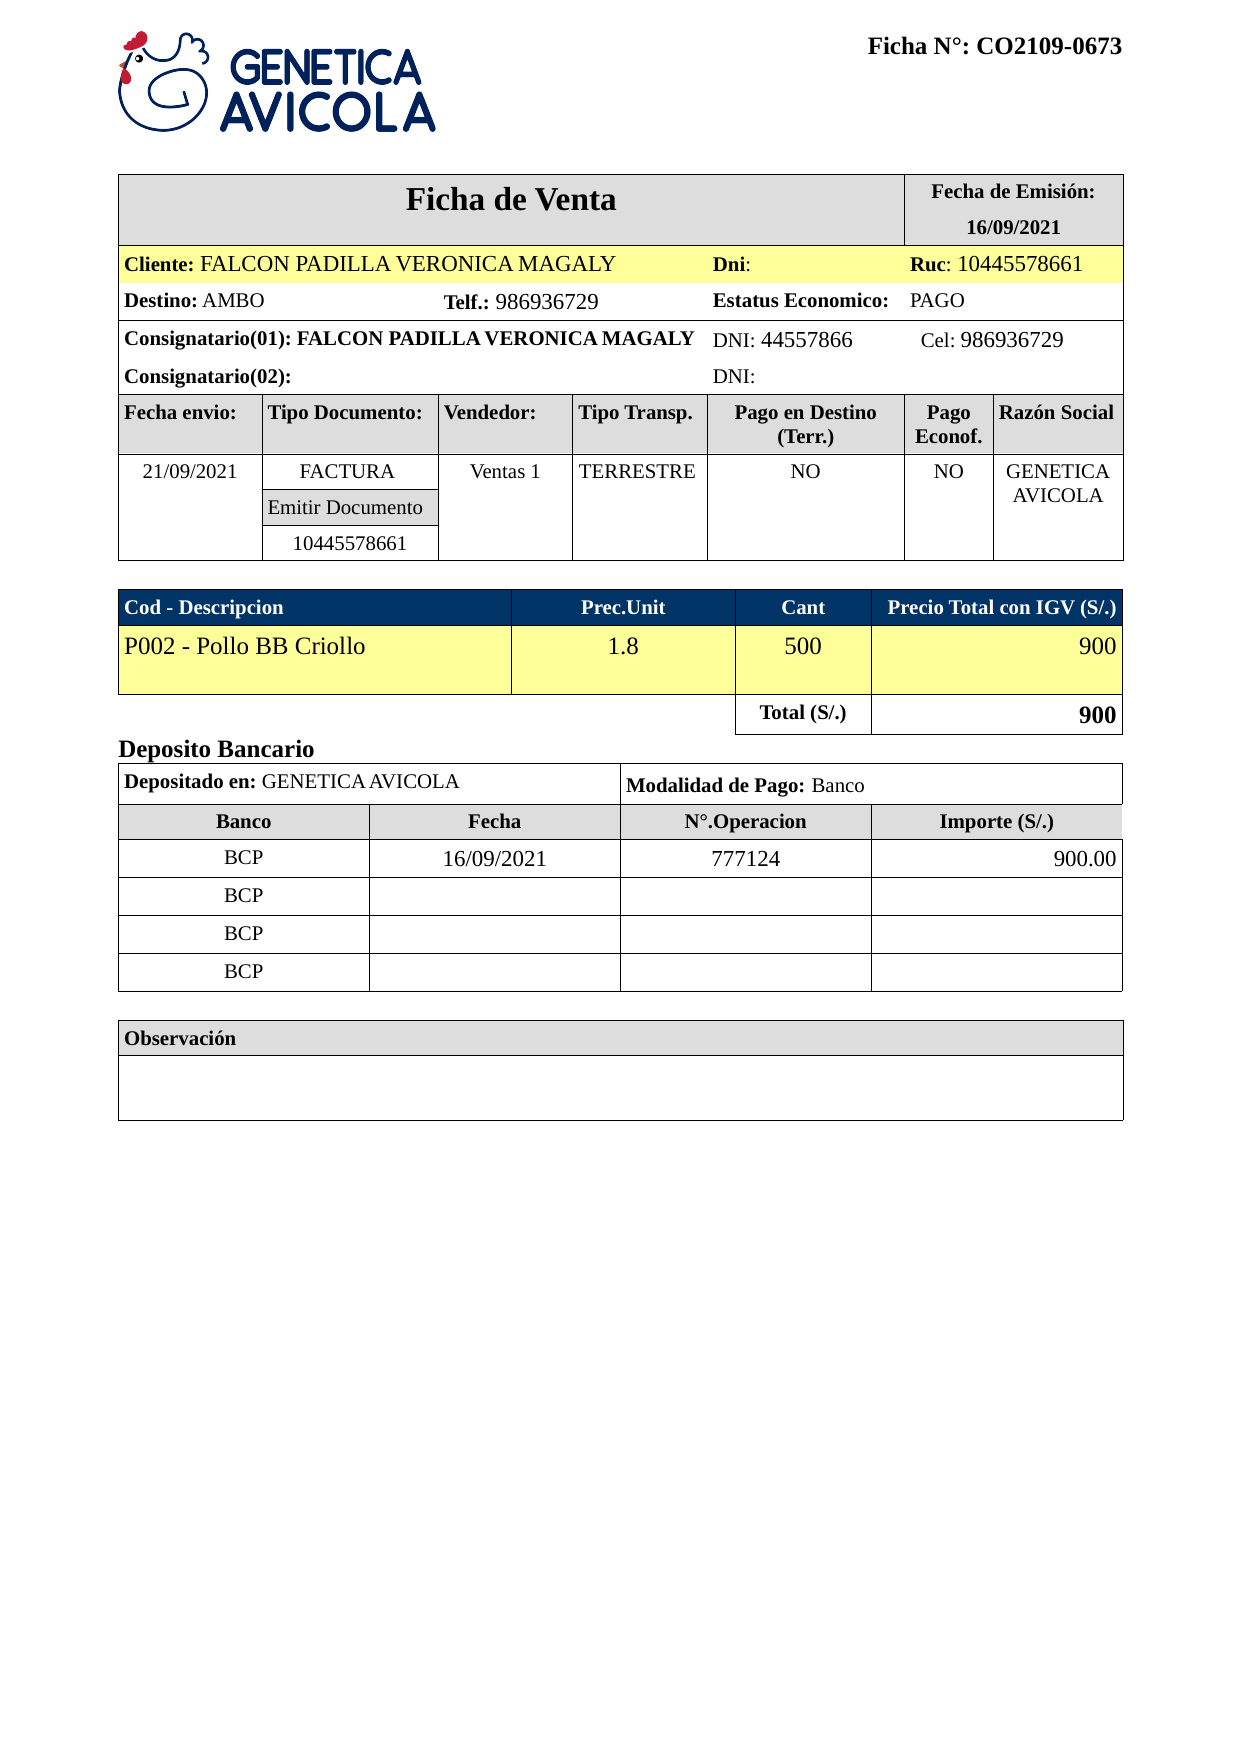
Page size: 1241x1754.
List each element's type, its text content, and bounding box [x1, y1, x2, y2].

table_cell [370, 954, 620, 991]
table_cell Consignatario(02): [119, 358, 707, 394]
table_cell Banco [119, 805, 369, 839]
table_cell [621, 916, 871, 953]
table_cell DNI: [707, 358, 1123, 394]
table_cell Emitir Documento [263, 490, 438, 525]
table_cell Pago Econof. [905, 395, 993, 453]
table_cell [621, 954, 871, 991]
table_cell [511, 695, 735, 734]
table_cell NO [905, 455, 993, 560]
table_cell [119, 1056, 1123, 1119]
table_cell 16/09/2021 [905, 209, 1123, 245]
table_cell 777124 [621, 840, 871, 877]
table_cell NO [708, 455, 904, 560]
table_cell 900 [872, 626, 1122, 694]
table_header Observación [119, 1021, 1123, 1055]
table_cell FACTURA [263, 455, 438, 489]
table_cell [370, 916, 620, 953]
table_cell [118, 695, 511, 734]
table_cell [872, 878, 1122, 915]
table_cell Pago en Destino (Terr.) [708, 395, 904, 453]
table_header Modalidad de Pago: Banco [621, 764, 1122, 803]
table_cell 900 [872, 695, 1122, 734]
table_header Cant [736, 590, 871, 625]
table_cell Estatus Economico: [707, 283, 904, 320]
table_cell P002 - Pollo BB Criollo [119, 626, 511, 694]
table_cell [621, 878, 871, 915]
table_cell 1.8 [512, 626, 735, 694]
table_header Precio Total con IGV (S/.) [872, 590, 1122, 625]
table_cell Dni: [707, 246, 904, 283]
table_cell Fecha [370, 805, 620, 839]
table_cell Fecha envio: [119, 395, 262, 453]
text Deposito Bancario [118, 734, 1122, 763]
table_header Prec.Unit [512, 590, 735, 625]
table_cell Ventas 1 [439, 455, 572, 560]
table_cell PAGO [904, 283, 1123, 320]
table_header Depositado en: GENETICA AVICOLA [119, 764, 620, 803]
table_cell Importe (S/.) [872, 805, 1122, 839]
table_cell BCP [119, 954, 369, 991]
table_cell 900.00 [872, 840, 1122, 877]
table_cell N°.Operacion [621, 805, 871, 839]
table_cell TERRESTRE [573, 455, 707, 560]
table_cell Total (S/.) [736, 695, 871, 734]
table_cell Tipo Transp. [573, 395, 707, 453]
table_cell Cel: 986936729 [915, 321, 1123, 358]
table_cell 500 [736, 626, 871, 694]
table_cell BCP [119, 878, 369, 915]
table_cell 21/09/2021 [119, 455, 262, 560]
table_cell Ruc: 10445578661 [904, 246, 1123, 283]
table_cell Destino: AMBO [119, 283, 438, 320]
table_header Fecha de Emisión: [905, 175, 1123, 209]
picture [118, 31, 436, 132]
table_cell 16/09/2021 [370, 840, 620, 877]
table_cell 10445578661 [263, 526, 438, 560]
table_header Cod - Descripcion [119, 590, 511, 625]
table_cell Consignatario(01): FALCON PADILLA VERONICA MAGALY [119, 321, 707, 358]
table_cell [872, 954, 1122, 991]
table_cell Cliente: FALCON PADILLA VERONICA MAGALY [119, 246, 707, 283]
table_cell Vendedor: [439, 395, 572, 453]
table_cell DNI: 44557866 [707, 321, 915, 358]
table_cell GENETICA AVICOLA [994, 455, 1123, 560]
table_cell Telf.: 986936729 [438, 283, 707, 320]
table_cell Tipo Documento: [263, 395, 438, 453]
table_cell [872, 916, 1122, 953]
table_header Ficha de Venta [119, 175, 904, 245]
table_cell BCP [119, 916, 369, 953]
table_cell [370, 878, 620, 915]
table_cell BCP [119, 840, 369, 877]
table_cell Razón Social [994, 395, 1123, 453]
